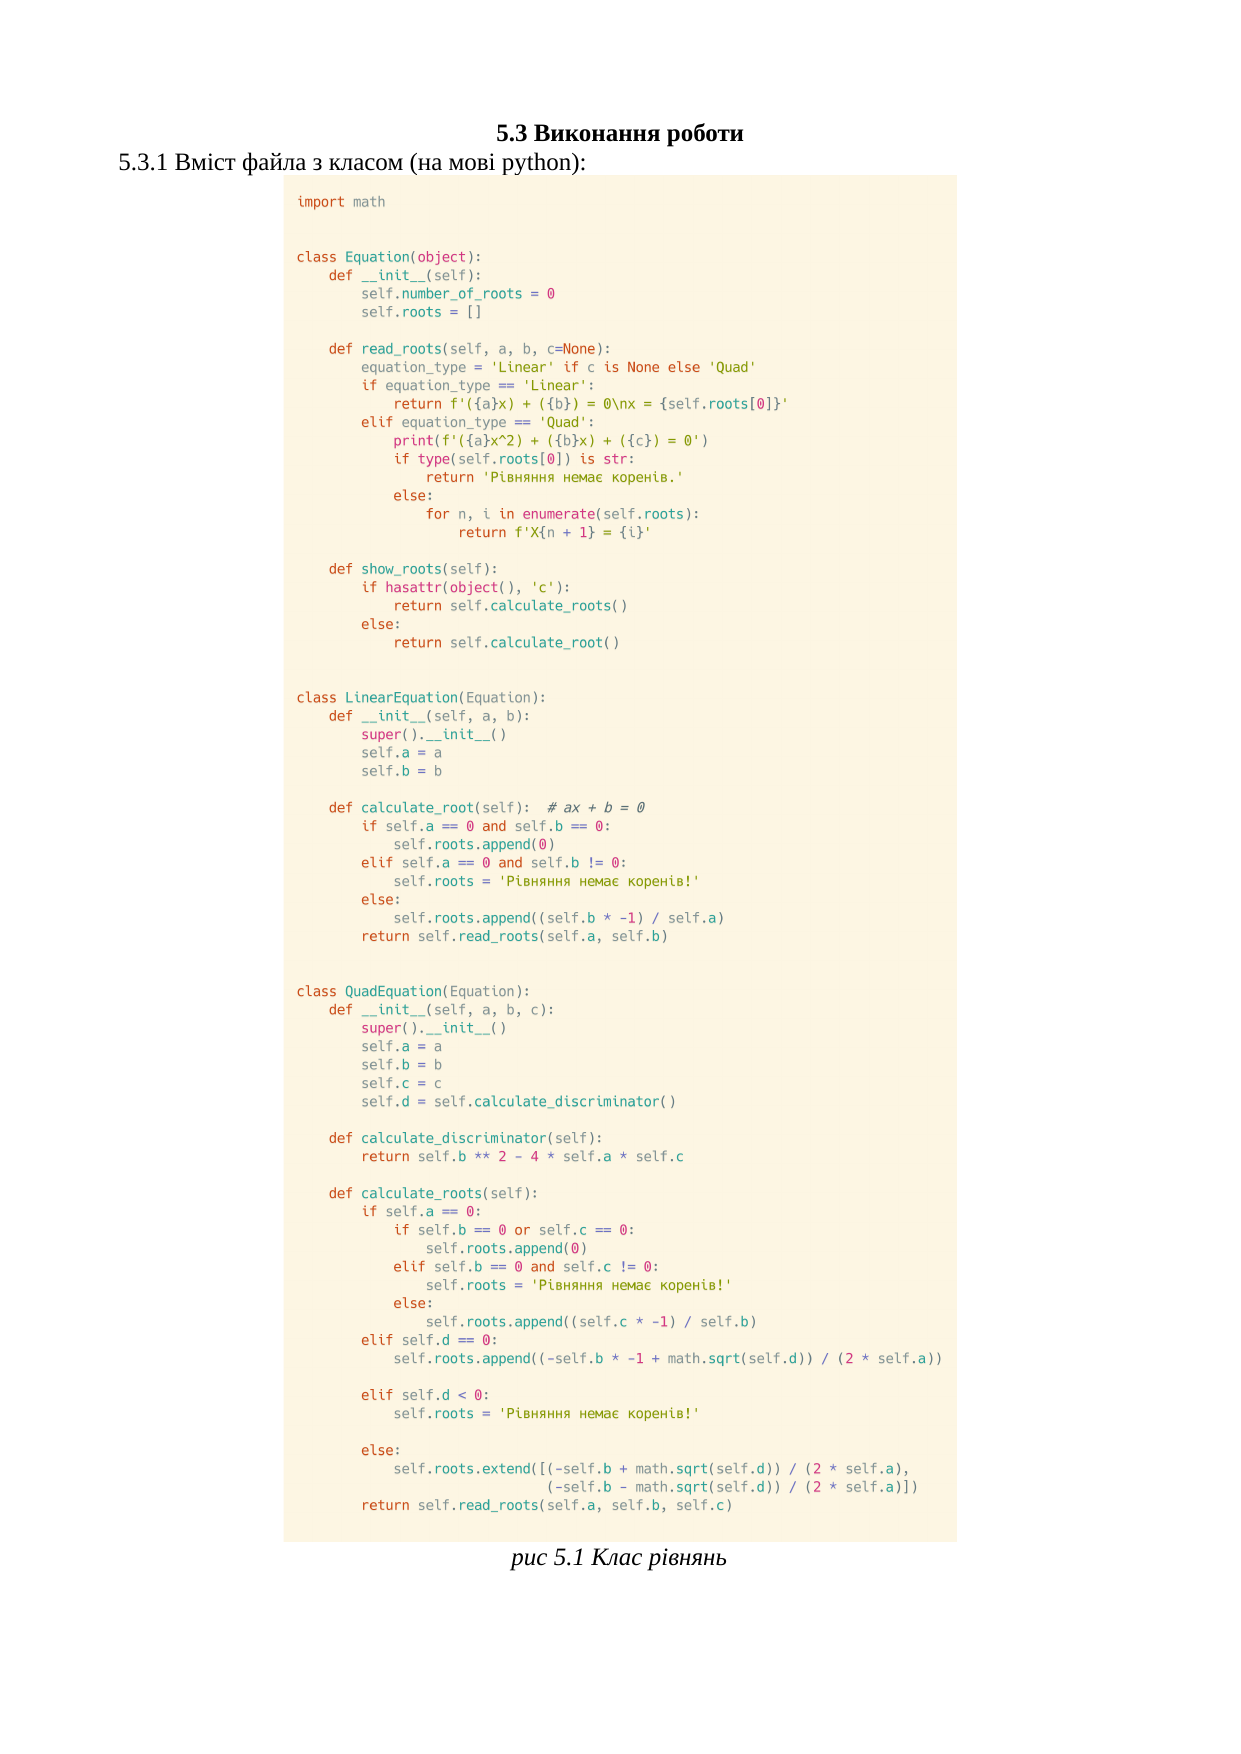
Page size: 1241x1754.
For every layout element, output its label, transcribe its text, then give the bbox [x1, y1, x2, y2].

text 5.3 Виконання роботи [118, 118, 1122, 147]
text 5.3.1 Вміст файла з класом (на мові python): [118, 147, 1122, 176]
text рис 5.1 Клас рівнянь [118, 1542, 1122, 1570]
picture [283, 175, 957, 1542]
